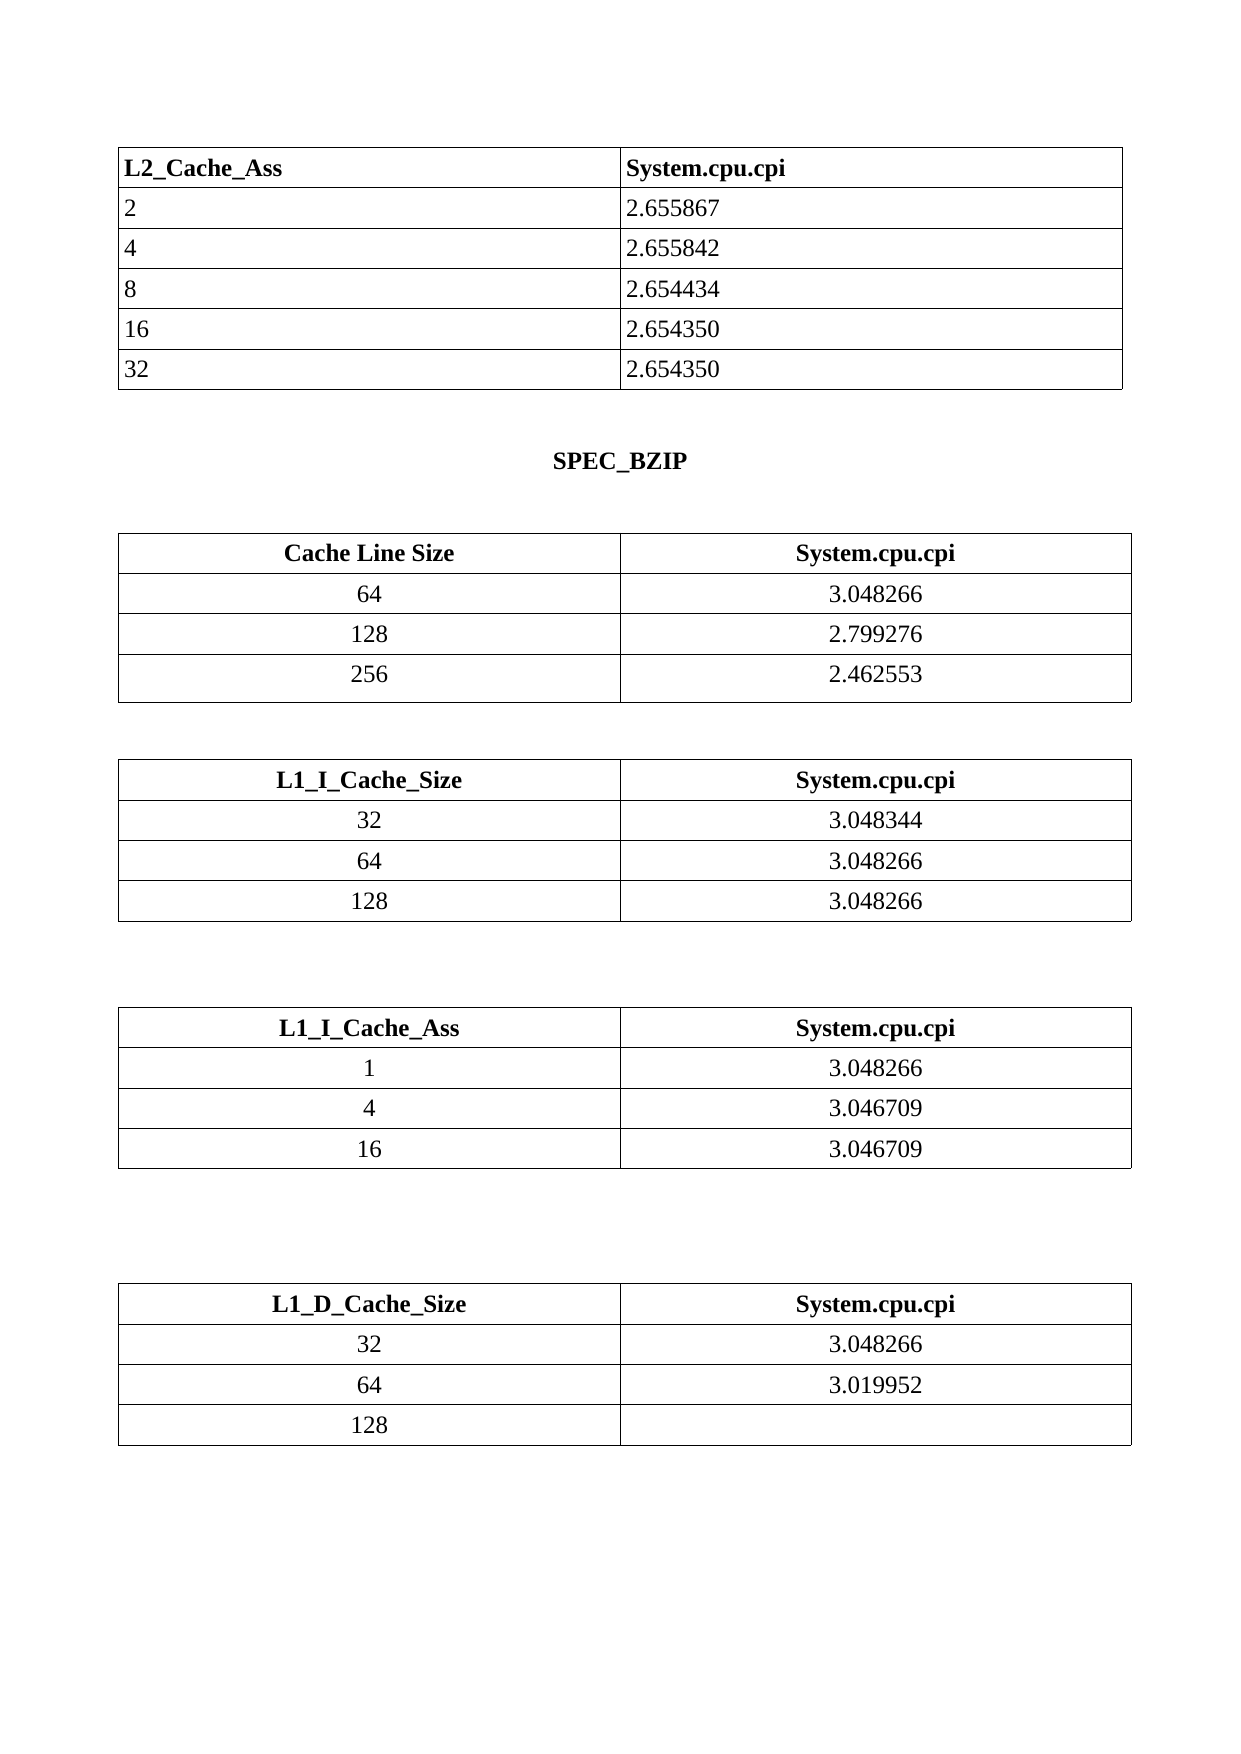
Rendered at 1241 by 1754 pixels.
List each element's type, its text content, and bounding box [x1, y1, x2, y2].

table_cell 3.048266 [621, 1325, 1131, 1364]
table_cell 2.462553 [621, 655, 1131, 702]
table_cell 3.046709 [621, 1129, 1131, 1168]
table_cell 2.654434 [621, 269, 1122, 308]
table_cell 3.048344 [621, 801, 1131, 840]
table_cell 32 [119, 350, 620, 389]
table_header System.cpu.cpi [621, 1008, 1131, 1047]
table_cell 2 [119, 188, 620, 227]
table_header System.cpu.cpi [621, 148, 1122, 187]
table_cell 16 [119, 309, 620, 348]
table_cell 1 [119, 1048, 620, 1087]
table_header L1_I_Cache_Size [119, 760, 620, 799]
table_cell 3.048266 [621, 1048, 1131, 1087]
table_cell 128 [119, 1405, 620, 1444]
table_cell 2.655842 [621, 229, 1122, 268]
table_header L2_Cache_Ass [119, 148, 620, 187]
table_cell 2.655867 [621, 188, 1122, 227]
table_cell 3.048266 [621, 841, 1131, 880]
table_cell 256 [119, 655, 620, 702]
table_cell 4 [119, 229, 620, 268]
table_cell 64 [119, 574, 620, 613]
table_header System.cpu.cpi [621, 534, 1131, 573]
table_header L1_I_Cache_Ass [119, 1008, 620, 1047]
table_cell 64 [119, 841, 620, 880]
table_header L1_D_Cache_Size [119, 1284, 620, 1323]
table_cell 3.019952 [621, 1365, 1131, 1404]
table_cell 32 [119, 1325, 620, 1364]
table_cell 128 [119, 881, 620, 921]
table_header System.cpu.cpi [621, 1284, 1131, 1323]
table_cell [621, 1405, 1131, 1444]
table_cell 3.048266 [621, 881, 1131, 921]
table_cell 4 [119, 1089, 620, 1128]
table_cell 32 [119, 801, 620, 840]
table_cell 2.799276 [621, 614, 1131, 653]
text SPEC_BZIP [118, 446, 1122, 475]
table_cell 8 [119, 269, 620, 308]
table_cell 2.654350 [621, 309, 1122, 348]
table_cell 64 [119, 1365, 620, 1404]
table_cell 2.654350 [621, 350, 1122, 389]
table_cell 3.046709 [621, 1089, 1131, 1128]
table_cell 3.048266 [621, 574, 1131, 613]
table_header System.cpu.cpi [621, 760, 1131, 799]
table_cell 16 [119, 1129, 620, 1168]
table_cell 128 [119, 614, 620, 653]
table_header Cache Line Size [119, 534, 620, 573]
